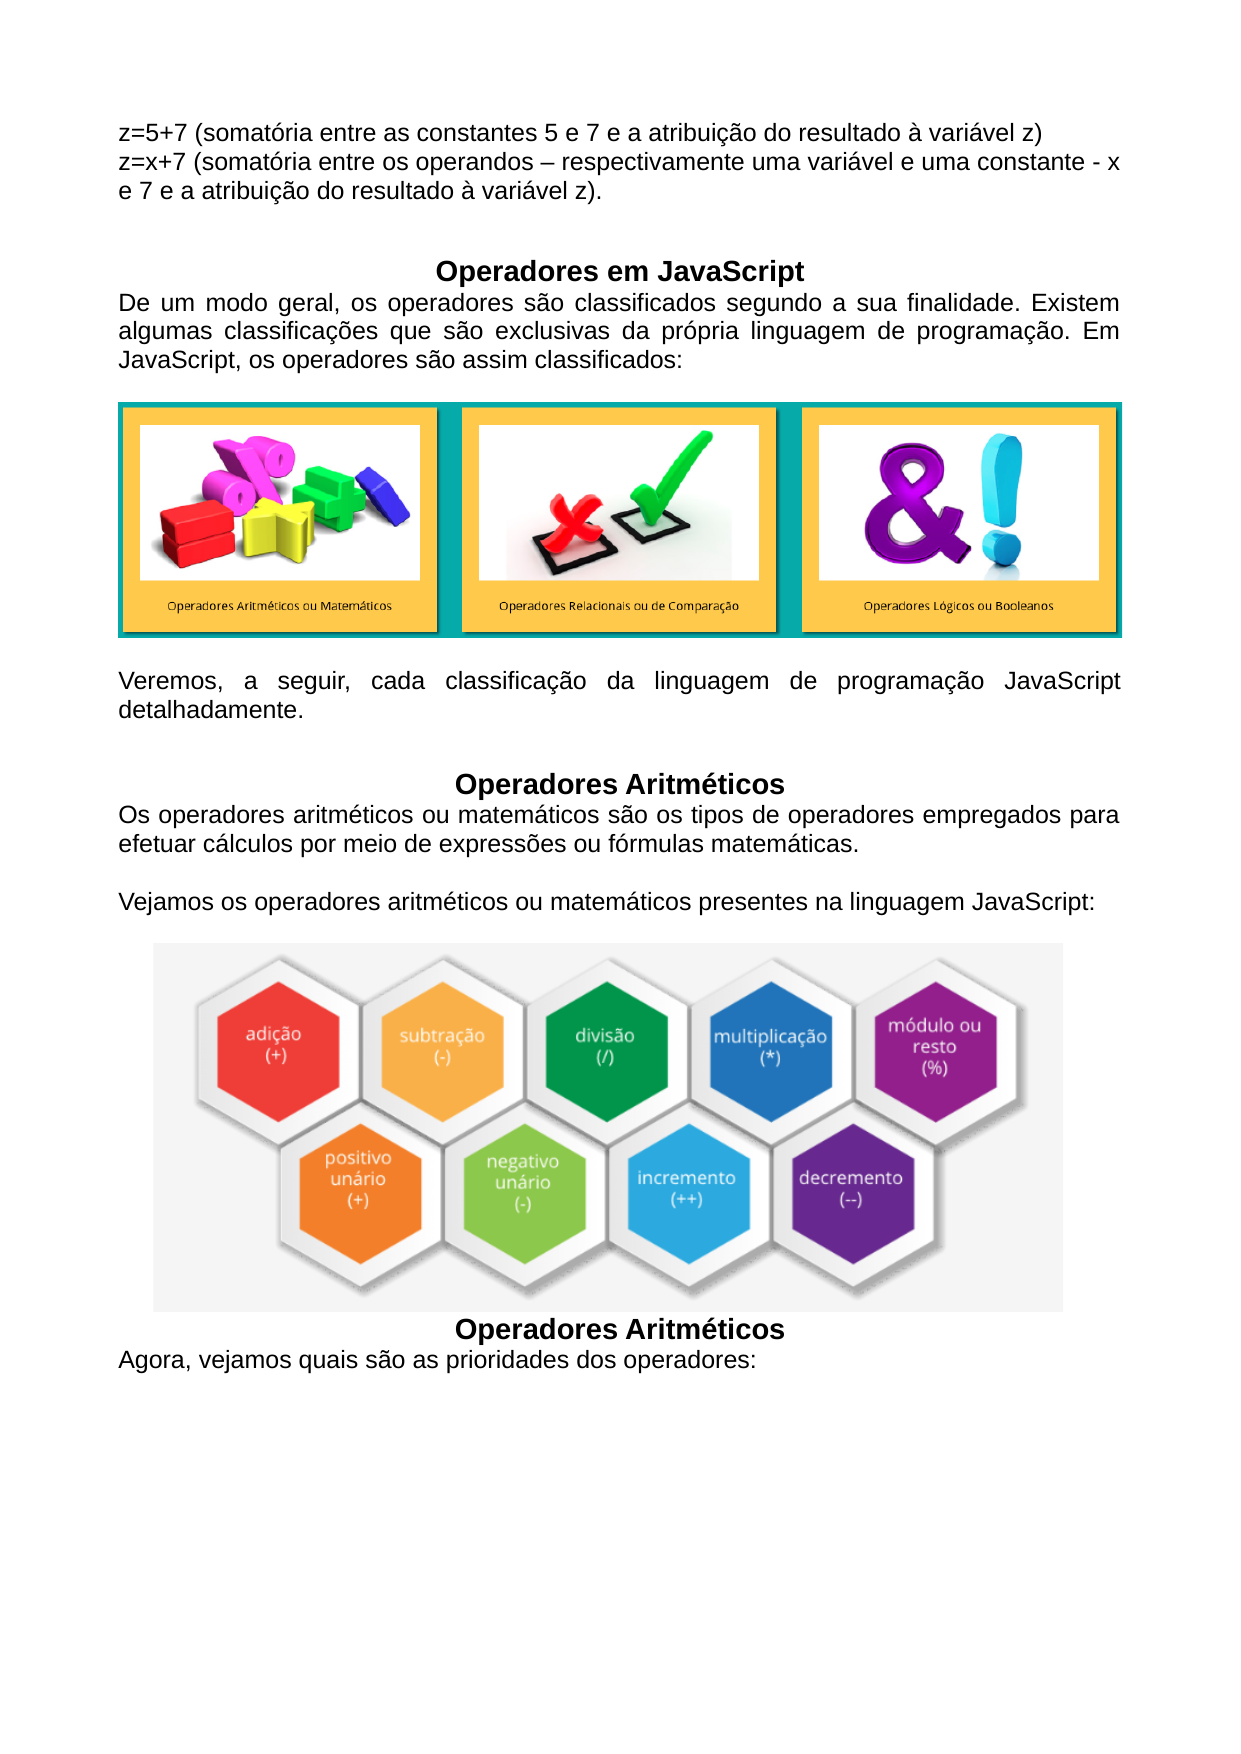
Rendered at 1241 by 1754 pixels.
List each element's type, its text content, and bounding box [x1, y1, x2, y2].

text De um modo geral, os operadores são classificados segundo a sua finalidade. Existem algumas classificações que são exclusivas da própria linguagem de programação. Em JavaScript, os operadores são assim classificados: [118, 287, 1122, 374]
text z=5+7 (somatória entre as constantes 5 e 7 e a atribuição do resultado à variável z) [118, 118, 1122, 147]
subtitle Operadores Aritméticos [118, 965, 1122, 1345]
subtitle Operadores Aritméticos [118, 767, 1122, 801]
text Os operadores aritméticos ou matemáticos são os tipos de operadores empregados para efetuar cálculos por meio de expressões ou fórmulas matemáticas. [118, 801, 1122, 858]
subtitle Operadores em JavaScript [118, 254, 1122, 287]
text z=x+7 (somatória entre os operandos – respectivamente uma variável e uma constante - x e 7 e a atribuição do resultado à variável z). [118, 147, 1122, 204]
text Agora, vejamos quais são as prioridades dos operadores: [118, 1345, 1122, 1374]
text Vejamos os operadores aritméticos ou matemáticos presentes na linguagem JavaScript: [118, 887, 1122, 916]
text Veremos, a seguir, cada classificação da linguagem de programação JavaScript detalhadamente. [118, 666, 1122, 724]
